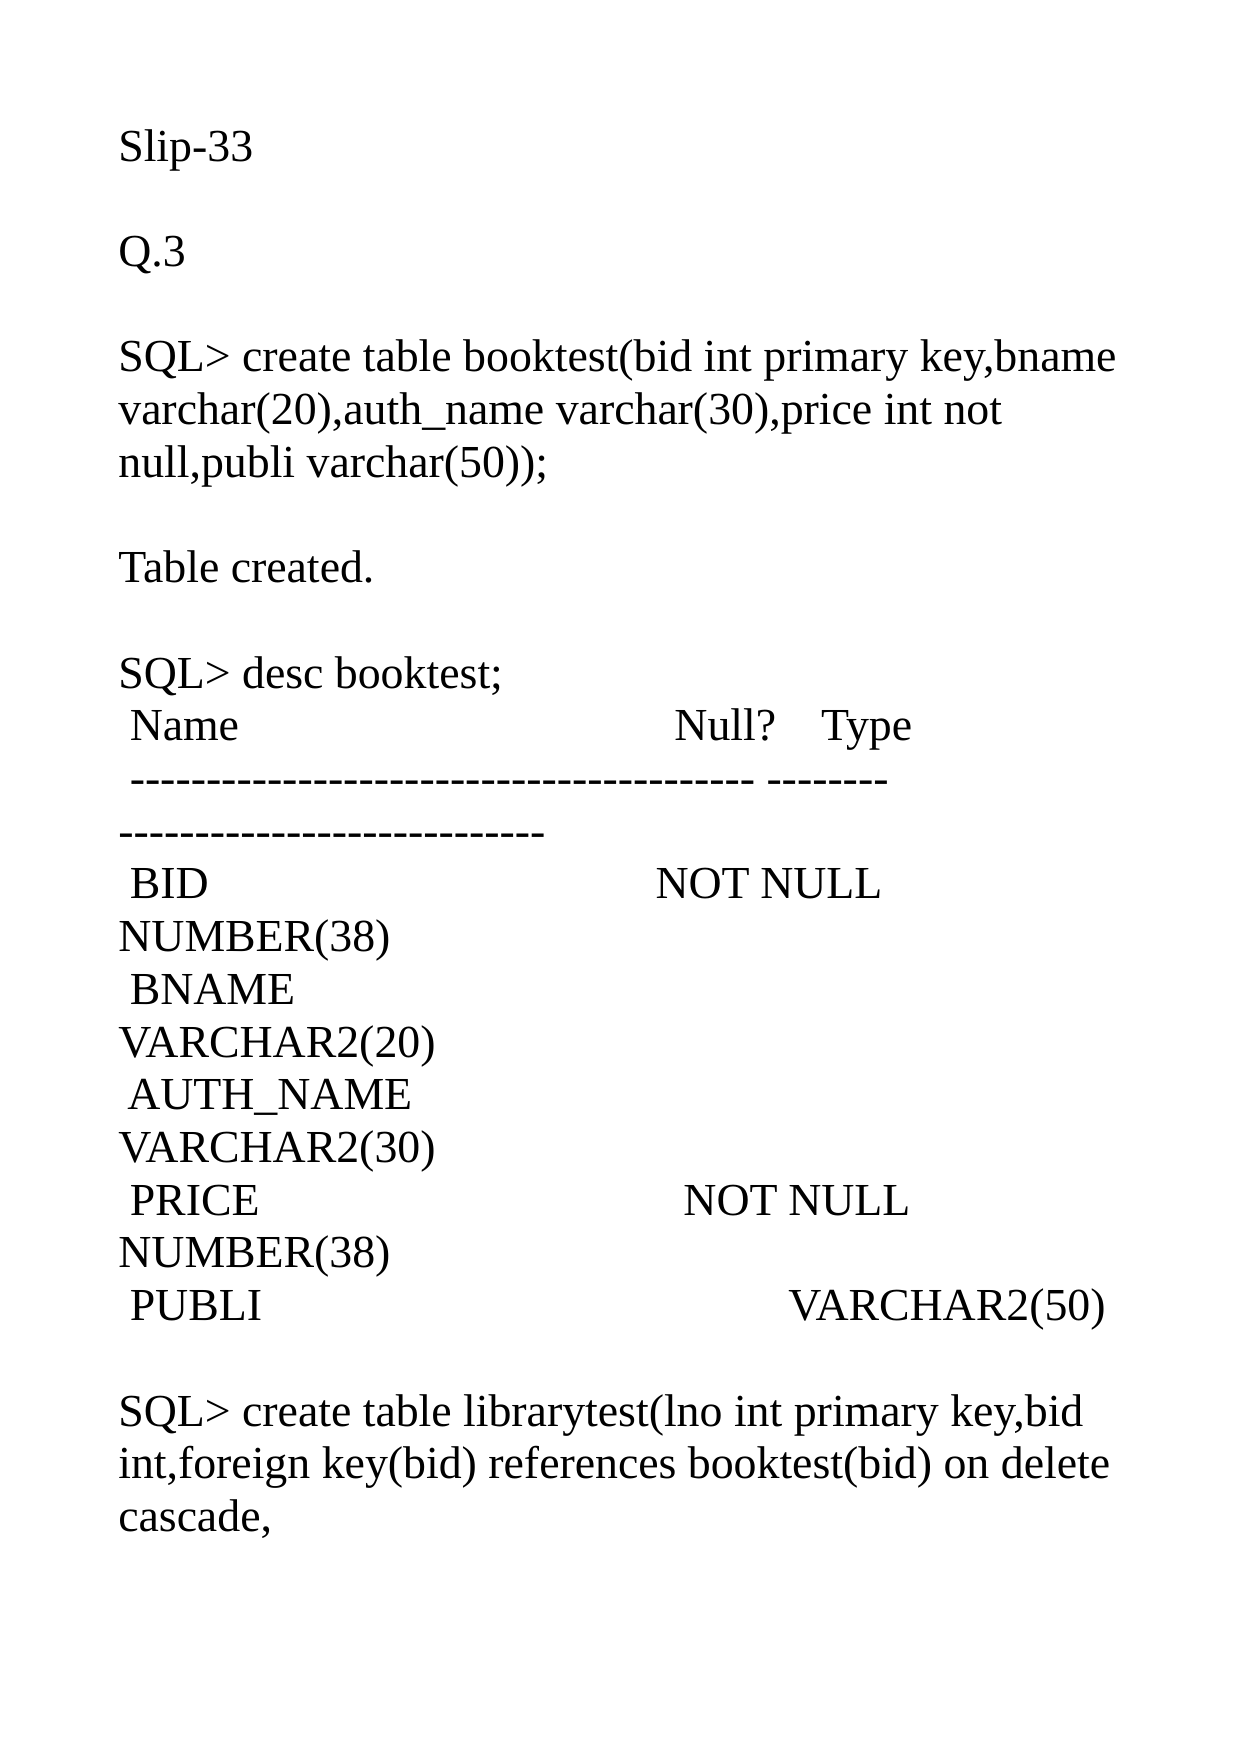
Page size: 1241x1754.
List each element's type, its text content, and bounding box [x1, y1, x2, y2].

text PRICE NOT NULL NUMBER(38) [118, 1172, 1122, 1278]
text SQL> desc booktest; [118, 645, 1122, 698]
text Table created. [118, 540, 1122, 592]
text BID NOT NULL NUMBER(38) [118, 856, 1122, 961]
text SQL> create table librarytest(lno int primary key,bid int,foreign key(bid) references booktest(bid) on delete cascade, [118, 1383, 1122, 1541]
text ----------------------------------------- -------- ---------------------------- [118, 751, 1122, 856]
text Q.3 [118, 223, 1122, 276]
text AUTH_NAME VARCHAR2(30) [118, 1067, 1122, 1172]
text Name Null? Type [118, 698, 1122, 751]
text BNAME VARCHAR2(20) [118, 961, 1122, 1067]
text PUBLI VARCHAR2(50) [118, 1278, 1122, 1330]
text Slip-33 [118, 118, 1122, 171]
text SQL> create table booktest(bid int primary key,bname varchar(20),auth_name varchar(30),price int not null,publi varchar(50)); [118, 329, 1122, 487]
